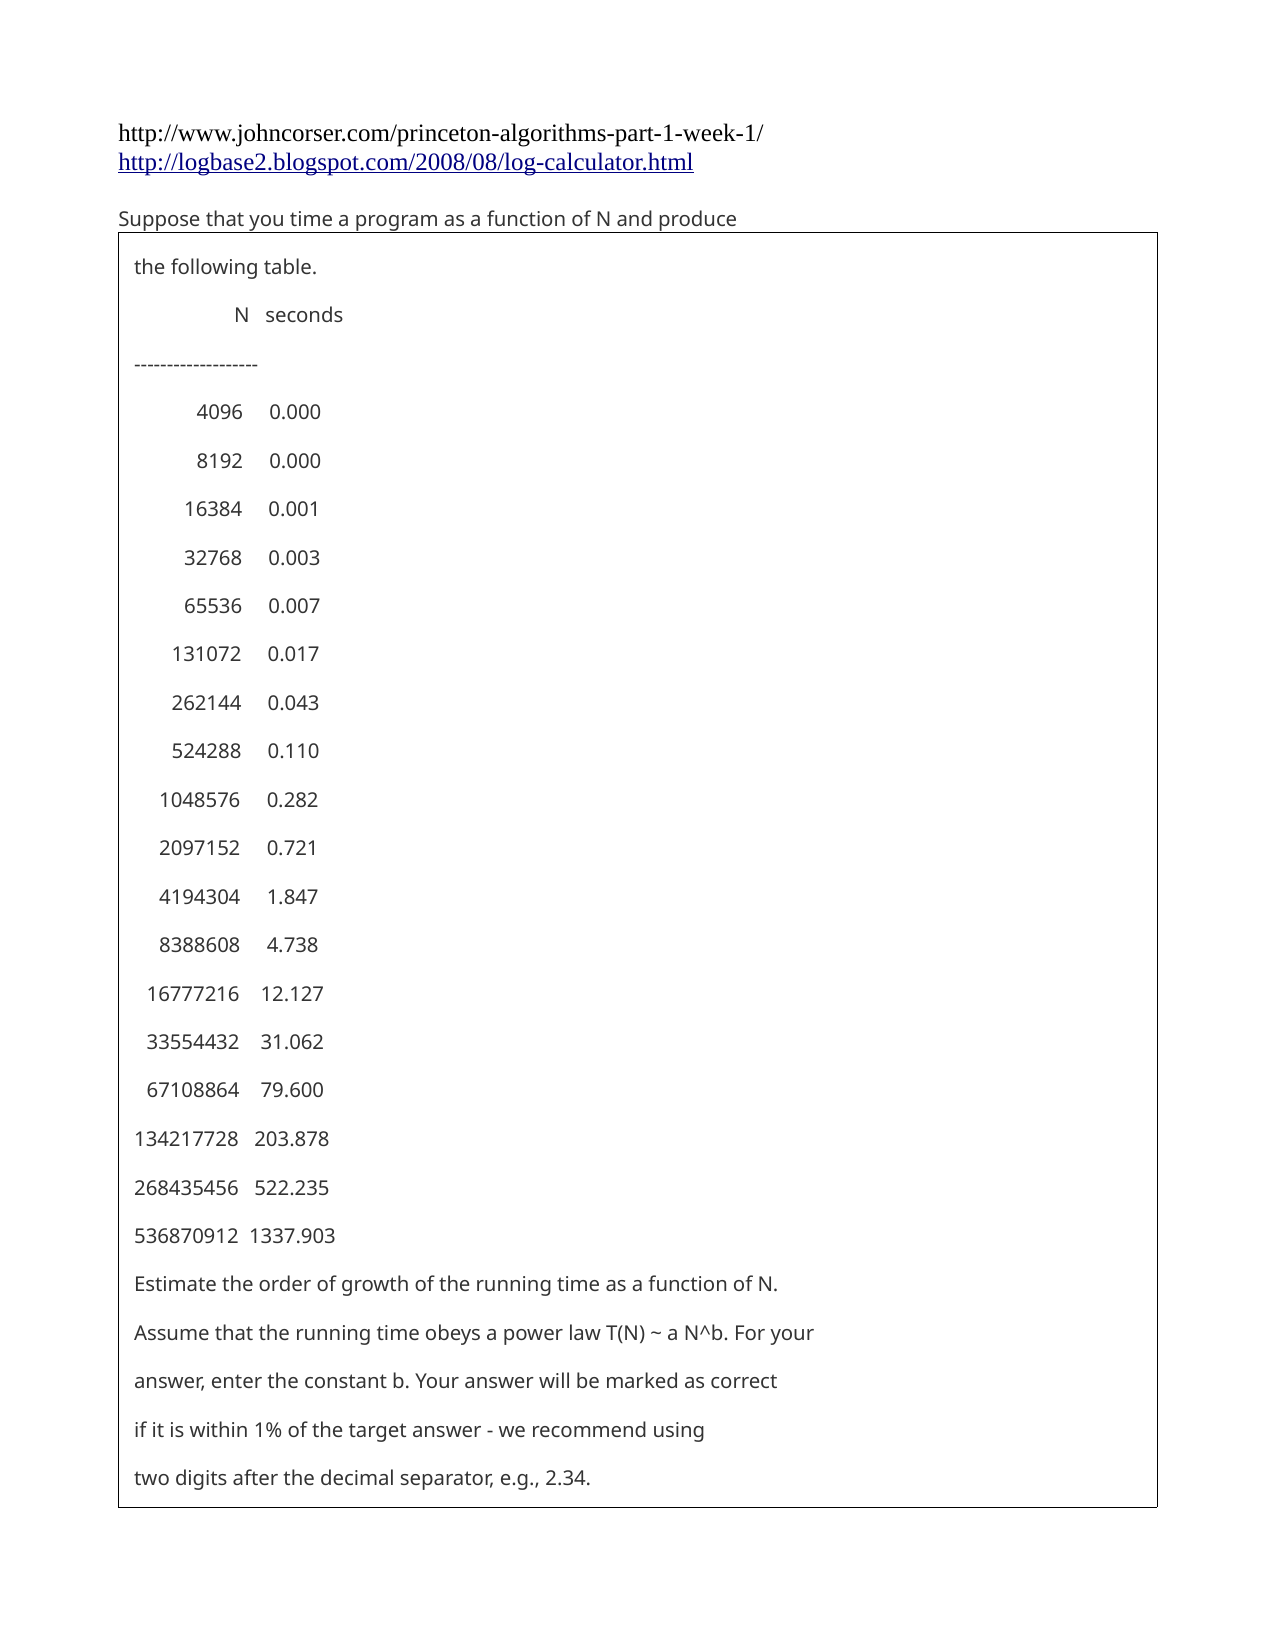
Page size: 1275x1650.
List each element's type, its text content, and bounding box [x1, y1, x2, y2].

text Assume that the running time obeys a power law T(N) ~ a N^b. For your [119, 1298, 1157, 1346]
text 262144 0.043 [119, 668, 1157, 716]
text http://logbase2.blogspot.com/2008/08/log-calculator.html [118, 147, 1157, 176]
text 16384 0.001 [119, 474, 1157, 523]
text 131072 0.017 [119, 619, 1157, 668]
text the following table. [119, 233, 1157, 281]
text 536870912 1337.903 [119, 1201, 1157, 1249]
text two digits after the decimal separator, e.g., 2.34. [119, 1443, 1157, 1507]
text 33554432 31.062 [119, 1007, 1157, 1056]
text if it is within 1% of the target answer - we recommend using [119, 1394, 1157, 1443]
text 65536 0.007 [119, 571, 1157, 619]
text 8192 0.000 [119, 426, 1157, 474]
text http://www.johncorser.com/princeton-algorithms-part-1-week-1/ [118, 118, 1157, 147]
text ------------------- [119, 329, 1157, 377]
text 32768 0.003 [119, 523, 1157, 571]
text 4096 0.000 [119, 377, 1157, 426]
text 524288 0.110 [119, 716, 1157, 765]
text Estimate the order of growth of the running time as a function of N. [119, 1249, 1157, 1298]
text 268435456 522.235 [119, 1152, 1157, 1201]
text N seconds [119, 281, 1157, 329]
text 16777216 12.127 [119, 959, 1157, 1007]
text 8388608 4.738 [119, 910, 1157, 959]
text 2097152 0.721 [119, 813, 1157, 862]
text 67108864 79.600 [119, 1056, 1157, 1104]
text 4194304 1.847 [119, 862, 1157, 910]
text answer, enter the constant b. Your answer will be marked as correct [119, 1346, 1157, 1394]
text 1048576 0.282 [119, 765, 1157, 813]
text Suppose that you time a program as a function of N and produce [118, 204, 1157, 232]
text 134217728 203.878 [119, 1104, 1157, 1152]
